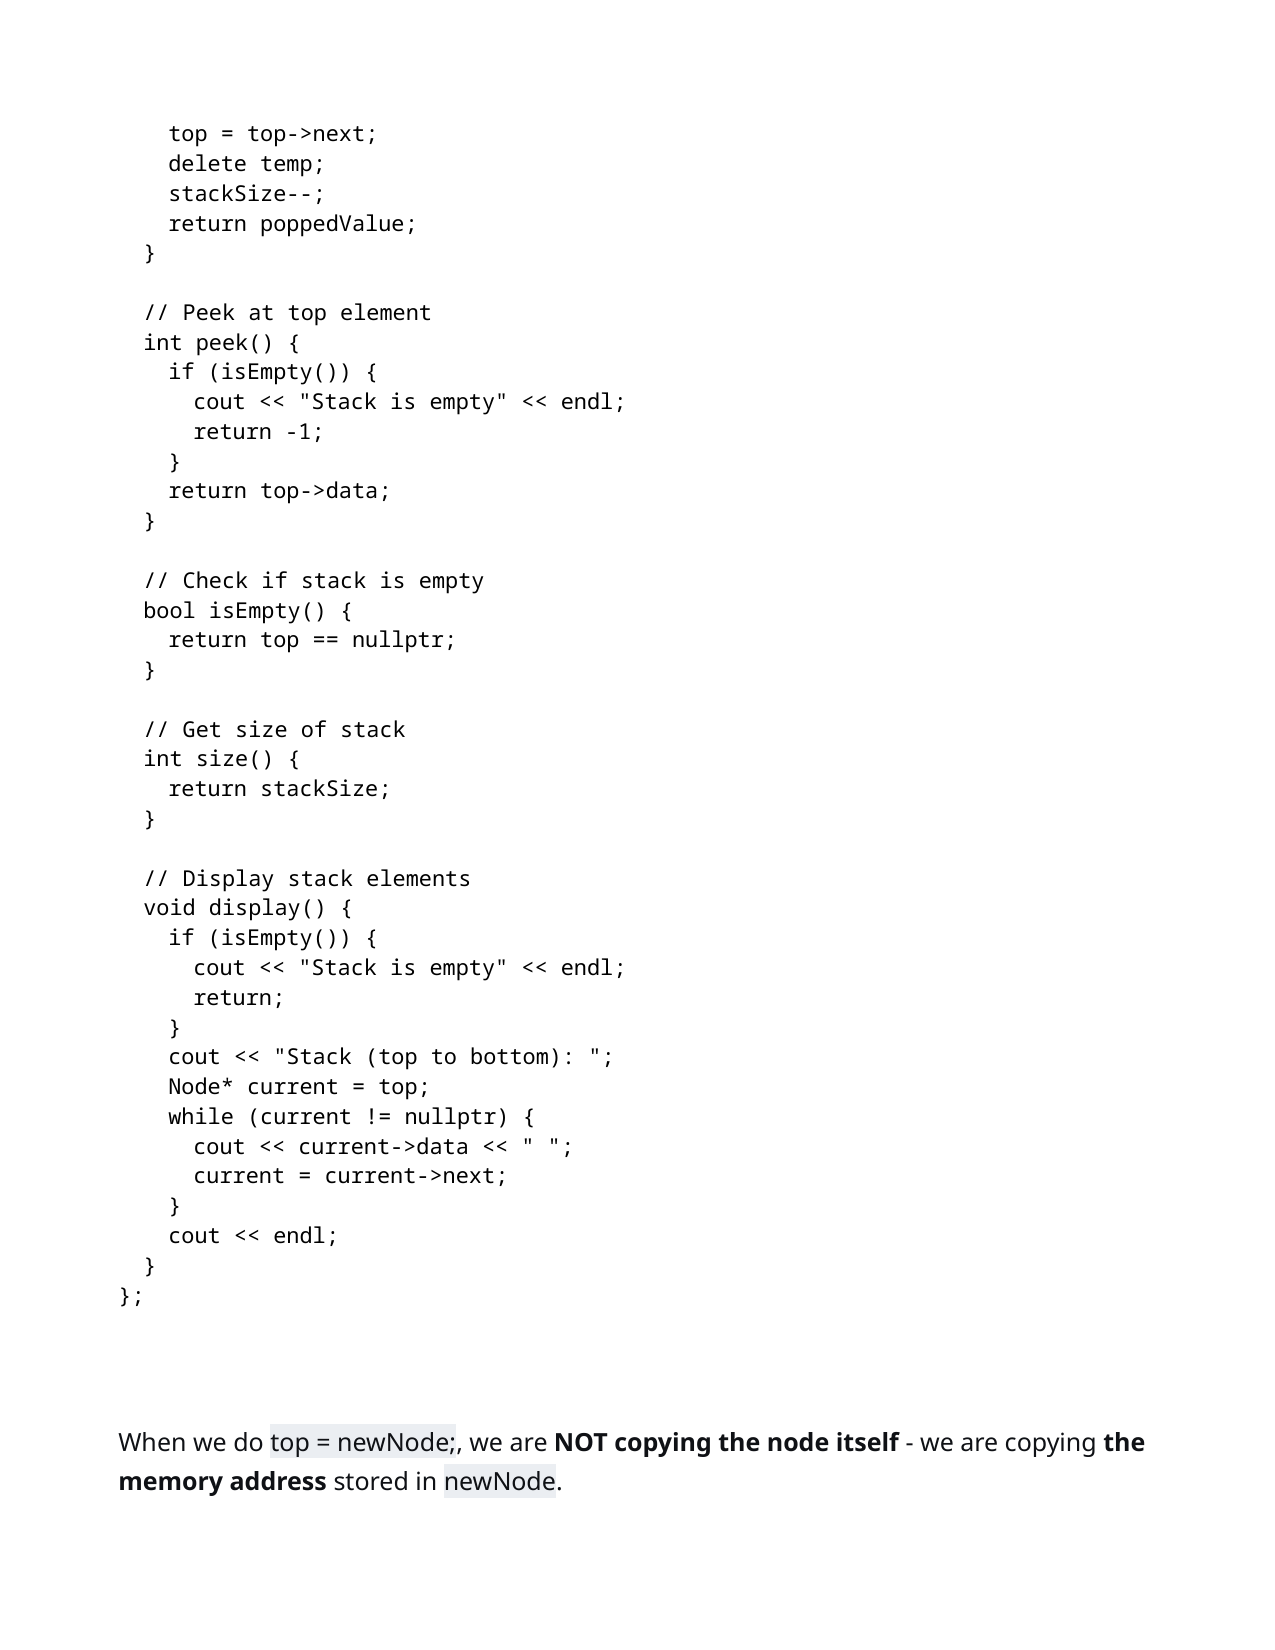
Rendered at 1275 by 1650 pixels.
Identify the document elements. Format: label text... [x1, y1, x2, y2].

text cout << endl; [118, 1220, 1157, 1250]
text } [118, 1250, 1157, 1279]
text while (current != nullptr) { [118, 1101, 1157, 1131]
text // Check if stack is empty [118, 565, 1157, 594]
text // Get size of stack [118, 714, 1157, 743]
text bool isEmpty() { [118, 594, 1157, 624]
text return top->data; [118, 476, 1157, 505]
text cout << current->data << " "; [118, 1131, 1157, 1160]
text top = top->next; [118, 118, 1157, 148]
text } [118, 446, 1157, 476]
text delete temp; [118, 148, 1157, 178]
text } [118, 803, 1157, 833]
text if (isEmpty()) { [118, 922, 1157, 952]
text }; [118, 1279, 1157, 1309]
text cout << "Stack is empty" << endl; [118, 952, 1157, 982]
text return stackSize; [118, 773, 1157, 803]
text return poppedValue; [118, 207, 1157, 237]
text void display() { [118, 892, 1157, 922]
text } [118, 654, 1157, 684]
text cout << "Stack is empty" << endl; [118, 386, 1157, 416]
text When we do top = newNode;, we are NOT copying the node itself - we are copying the memory address stored in newNode. [118, 1424, 1157, 1498]
text // Display stack elements [118, 862, 1157, 892]
text Node* current = top; [118, 1071, 1157, 1101]
text // Peek at top element [118, 297, 1157, 327]
text current = current->next; [118, 1160, 1157, 1190]
text return; [118, 982, 1157, 1011]
text int peek() { [118, 327, 1157, 356]
text return top == nullptr; [118, 624, 1157, 654]
text } [118, 505, 1157, 535]
text return -1; [118, 416, 1157, 446]
text } [118, 1190, 1157, 1220]
text if (isEmpty()) { [118, 356, 1157, 386]
text } [118, 237, 1157, 267]
text stackSize--; [118, 178, 1157, 207]
text cout << "Stack (top to bottom): "; [118, 1041, 1157, 1071]
text int size() { [118, 743, 1157, 773]
text } [118, 1011, 1157, 1041]
